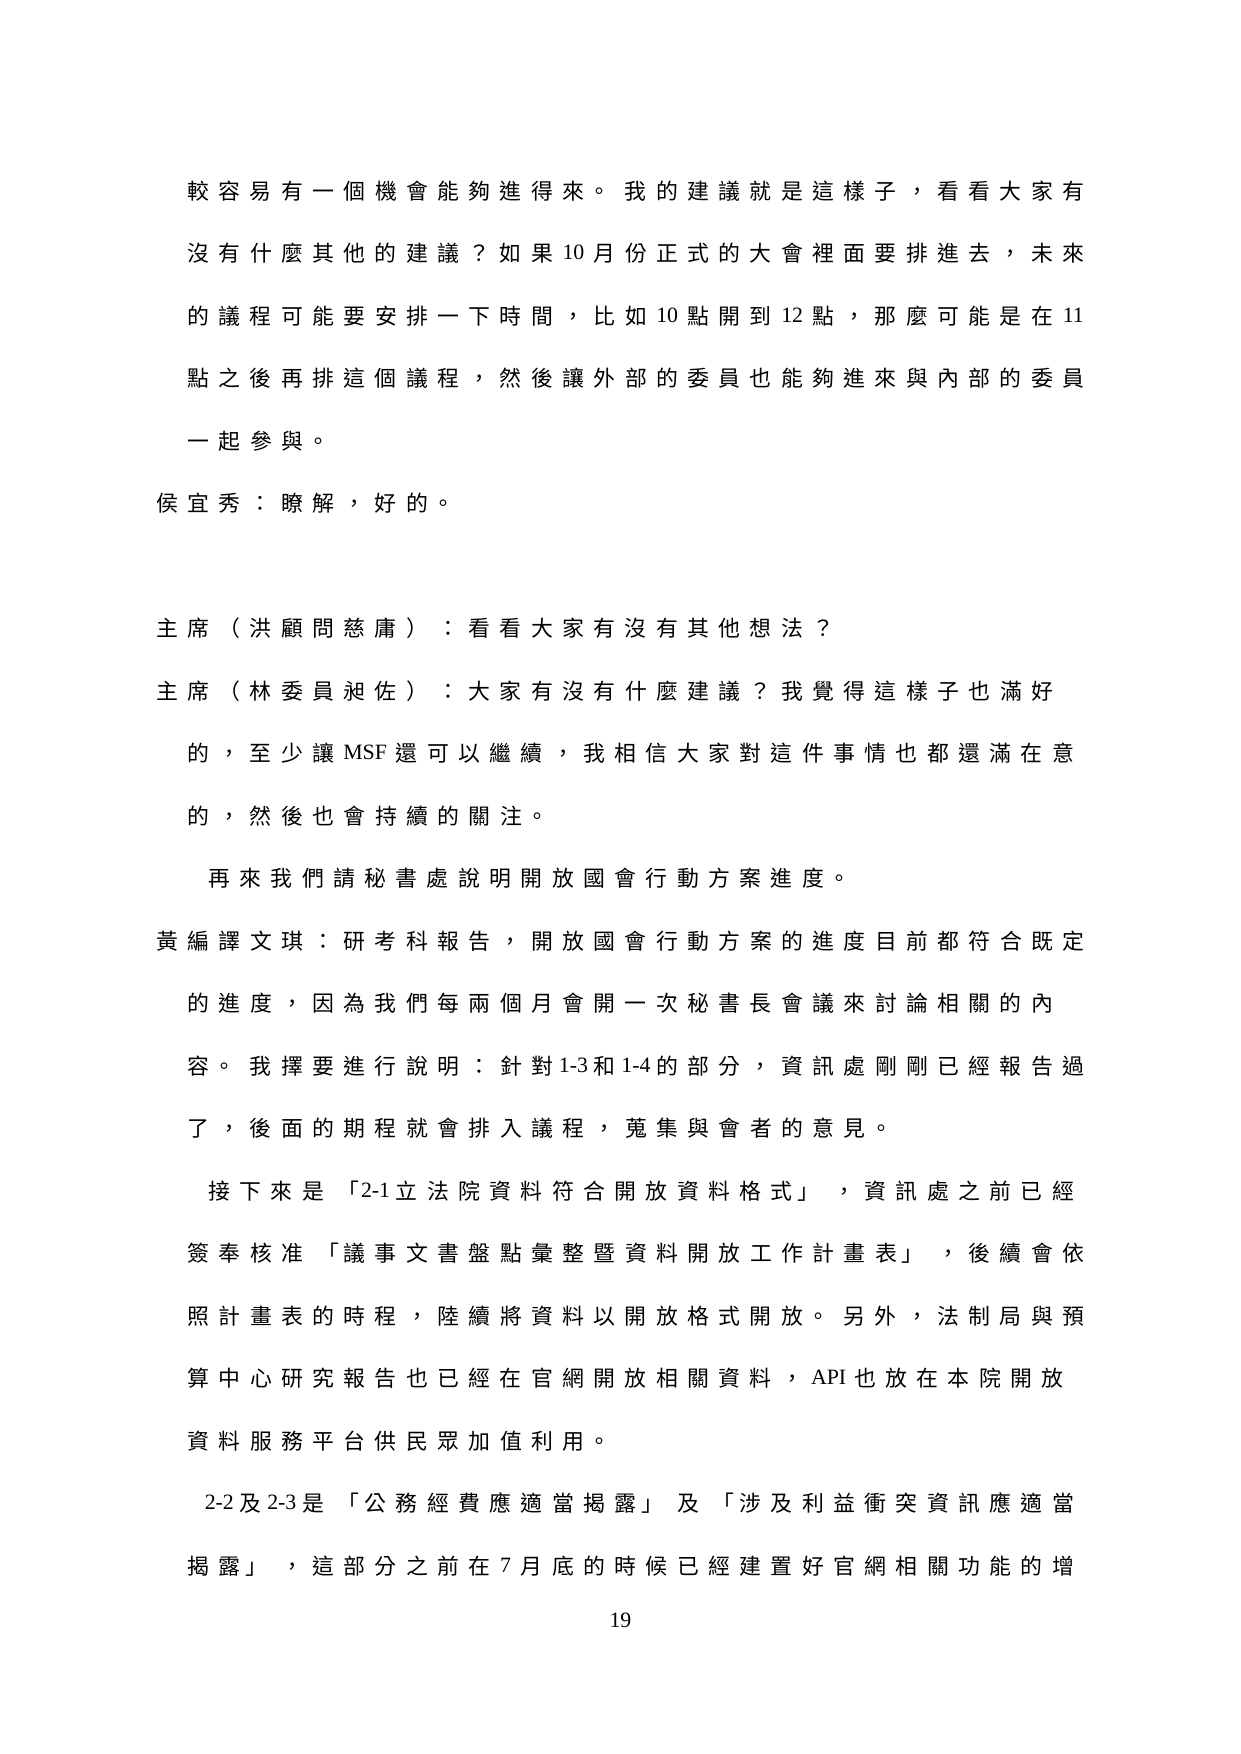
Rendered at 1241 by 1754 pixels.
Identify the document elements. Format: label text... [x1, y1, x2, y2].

text 再來我們請秘書處說明開放國會行動方案進度。 [173, 846, 1089, 908]
text 主席（洪顧問慈庸）：看看大家有沒有其他想法？ [151, 596, 1089, 658]
text 侯宜秀：瞭解，好的。 [151, 471, 1089, 533]
text 接下來是「2-1立法院資料符合開放資料格式」，資訊處之前已經簽奉核准「議事文書盤點彙整暨資料開放工作計畫表」，後續會依照計畫表的時程，陸續將資料以開放格式開放。另外，法制局與預算中心研究報告也已經在官網開放相關資料，API也放在本院開放資料服務平台供民眾加值利用。 [173, 1158, 1089, 1471]
text 黃編譯文琪：研考科報告，開放國會行動方案的進度目前都符合既定的進度，因為我們每兩個月會開一次秘書長會議來討論相關的內容。我擇要進行說明：針對1-3和1-4的部分，資訊處剛剛已經報告過了，後面的期程就會排入議程，蒐集與會者的意見。 [151, 908, 1089, 1158]
text 主席（林委員昶佐）：大家有沒有什麼建議？我覺得這樣子也滿好的，至少讓MSF還可以繼續，我相信大家對這件事情也都還滿在意的，然後也會持續的關注。 [151, 658, 1089, 846]
text 2-2及2-3是「公務經費應適當揭露」及「涉及利益衝突資訊應適當揭露」，這部分之前在7月底的時候已經建置好官網相關功能的增 [173, 1471, 1089, 1596]
text 較容易有一個機會能夠進得來。我的建議就是這樣子，看看大家有沒有什麼其他的建議？如果10月份正式的大會裡面要排進去，未來的議程可能要安排一下時間，比如10點開到12點，那麼可能是在11點之後再排這個議程，然後讓外部的委員也能夠進來與內部的委員一起參與。 [151, 158, 1089, 471]
